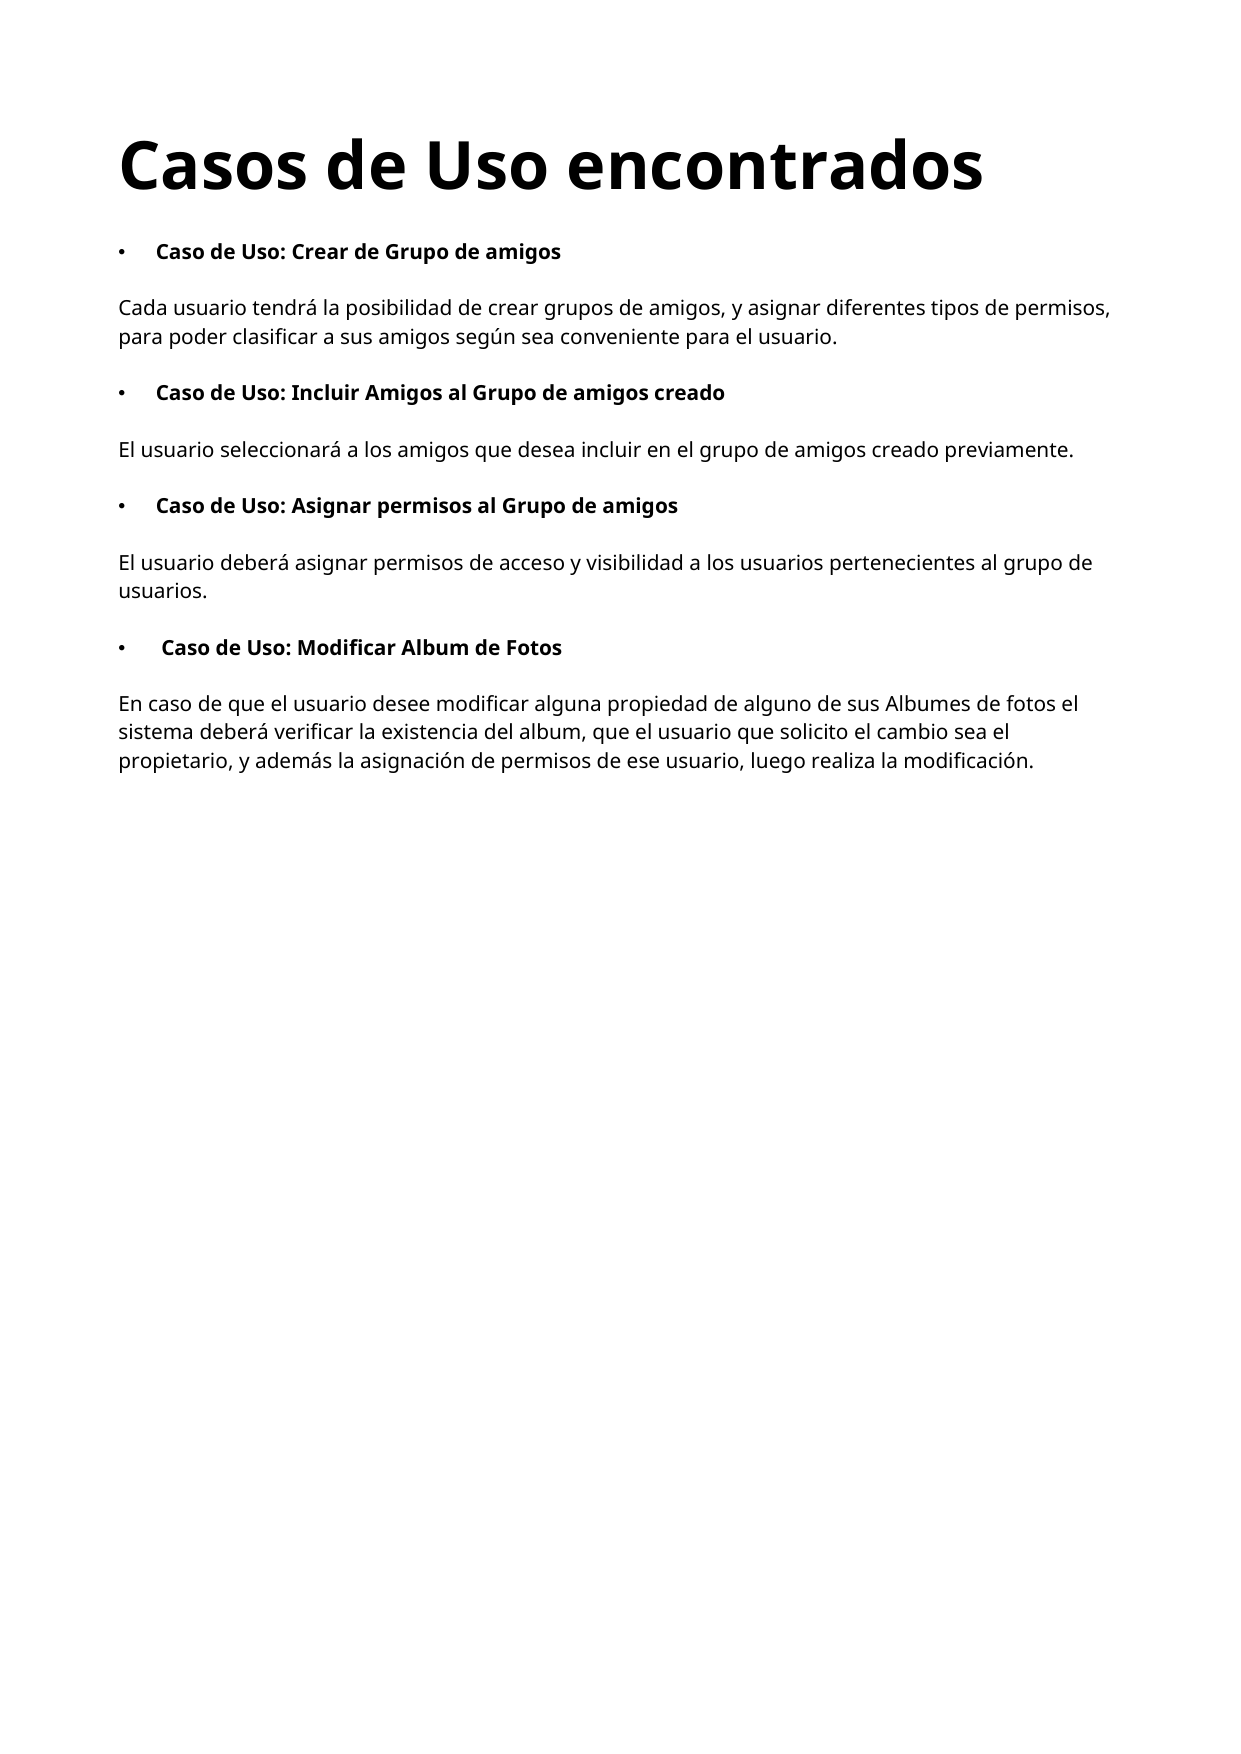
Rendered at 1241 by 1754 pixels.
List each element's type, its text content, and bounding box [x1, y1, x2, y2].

list Caso de Uso: Crear de Grupo de amigos [81, 237, 1122, 265]
text En caso de que el usuario desee modificar alguna propiedad de alguno de sus Albumes de fotos el sistema deberá verificar la existencia del album, que el usuario que solicito el cambio sea el propietario, y además la asignación de permisos de ese usuario, luego realiza la modificación. [118, 689, 1122, 774]
list Caso de Uso: Incluir Amigos al Grupo de amigos creado [81, 378, 1122, 407]
list Caso de Uso: Asignar permisos al Grupo de amigos [81, 491, 1122, 520]
text El usuario seleccionará a los amigos que desea incluir en el grupo de amigos creado previamente. [118, 435, 1122, 463]
text El usuario deberá asignar permisos de acceso y visibilidad a los usuarios pertenecientes al grupo de usuarios. [118, 548, 1122, 604]
text Cada usuario tendrá la posibilidad de crear grupos de amigos, y asignar diferentes tipos de permisos, para poder clasificar a sus amigos según sea conveniente para el usuario. [118, 293, 1122, 350]
text Casos de Uso encontrados [118, 118, 1122, 209]
list Caso de Uso: Modificar Album de Fotos [81, 633, 1122, 661]
